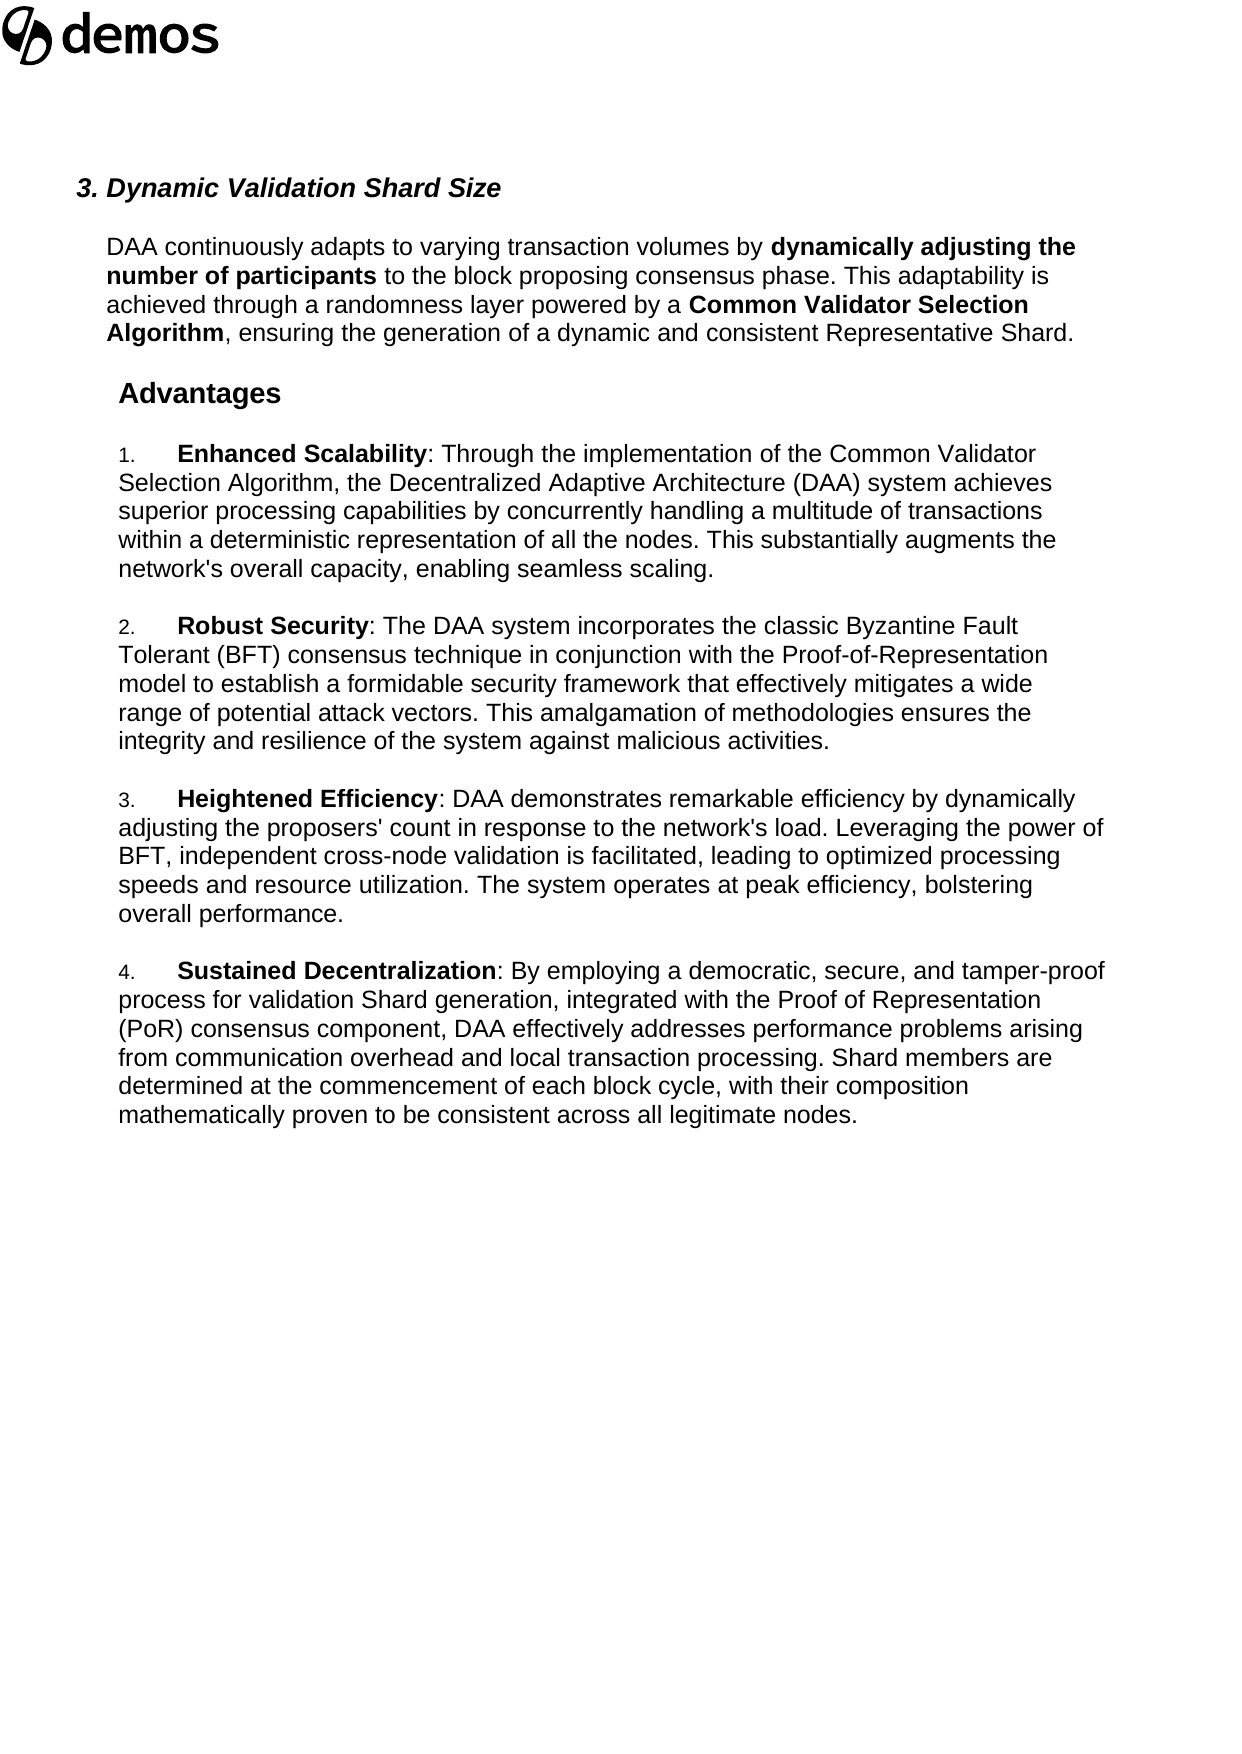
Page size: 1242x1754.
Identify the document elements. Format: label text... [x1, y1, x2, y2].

text Advantages [118, 376, 1146, 409]
text DAA continuously adapts to varying transaction volumes by dynamically adjusting the number of participants to the block proposing consensus phase. This adaptability is achieved through a randomness layer powered by a Common Validator Selection Algorithm, ensuring the generation of a dynamic and consistent Representative Shard. [106, 232, 1114, 347]
list Robust Security: The DAA system incorporates the classic Byzantine Fault Tolerant (BFT) consensus technique in conjunction with the Proof-of-Representation model to establish a formidable security framework that effectively mitigates a wide range of potential attack vectors. This amalgamation of methodologies ensures the integrity and resilience of the system against malicious activities. [118, 611, 1083, 755]
subtitle Dynamic Validation Shard Size [76, 172, 1146, 203]
list Heightened Efficiency: DAA demonstrates remarkable efficiency by dynamically adjusting the proposers' count in response to the network's load. Leveraging the power of BFT, independent cross-node validation is facilitated, leading to optimized processing speeds and resource utilization. The system operates at peak efficiency, bolstering overall performance. [118, 784, 1111, 928]
list Enhanced Scalability: Through the implementation of the Common Validator Selection Algorithm, the Decentralized Adaptive Architecture (DAA) system achieves superior processing capabilities by concurrently handling a multitude of transactions within a deterministic representation of all the nodes. This substantially augments the network's overall capacity, enabling seamless scaling. [118, 439, 1113, 583]
list Sustained Decentralization: By employing a democratic, secure, and tamper-proof process for validation Shard generation, integrated with the Proof of Representation (PoR) consensus component, DAA effectively addresses performance problems arising from communication overhead and local transaction processing. Shard members are determined at the commencement of each block cycle, with their composition mathematically proven to be consistent across all legitimate nodes. [118, 956, 1113, 1129]
